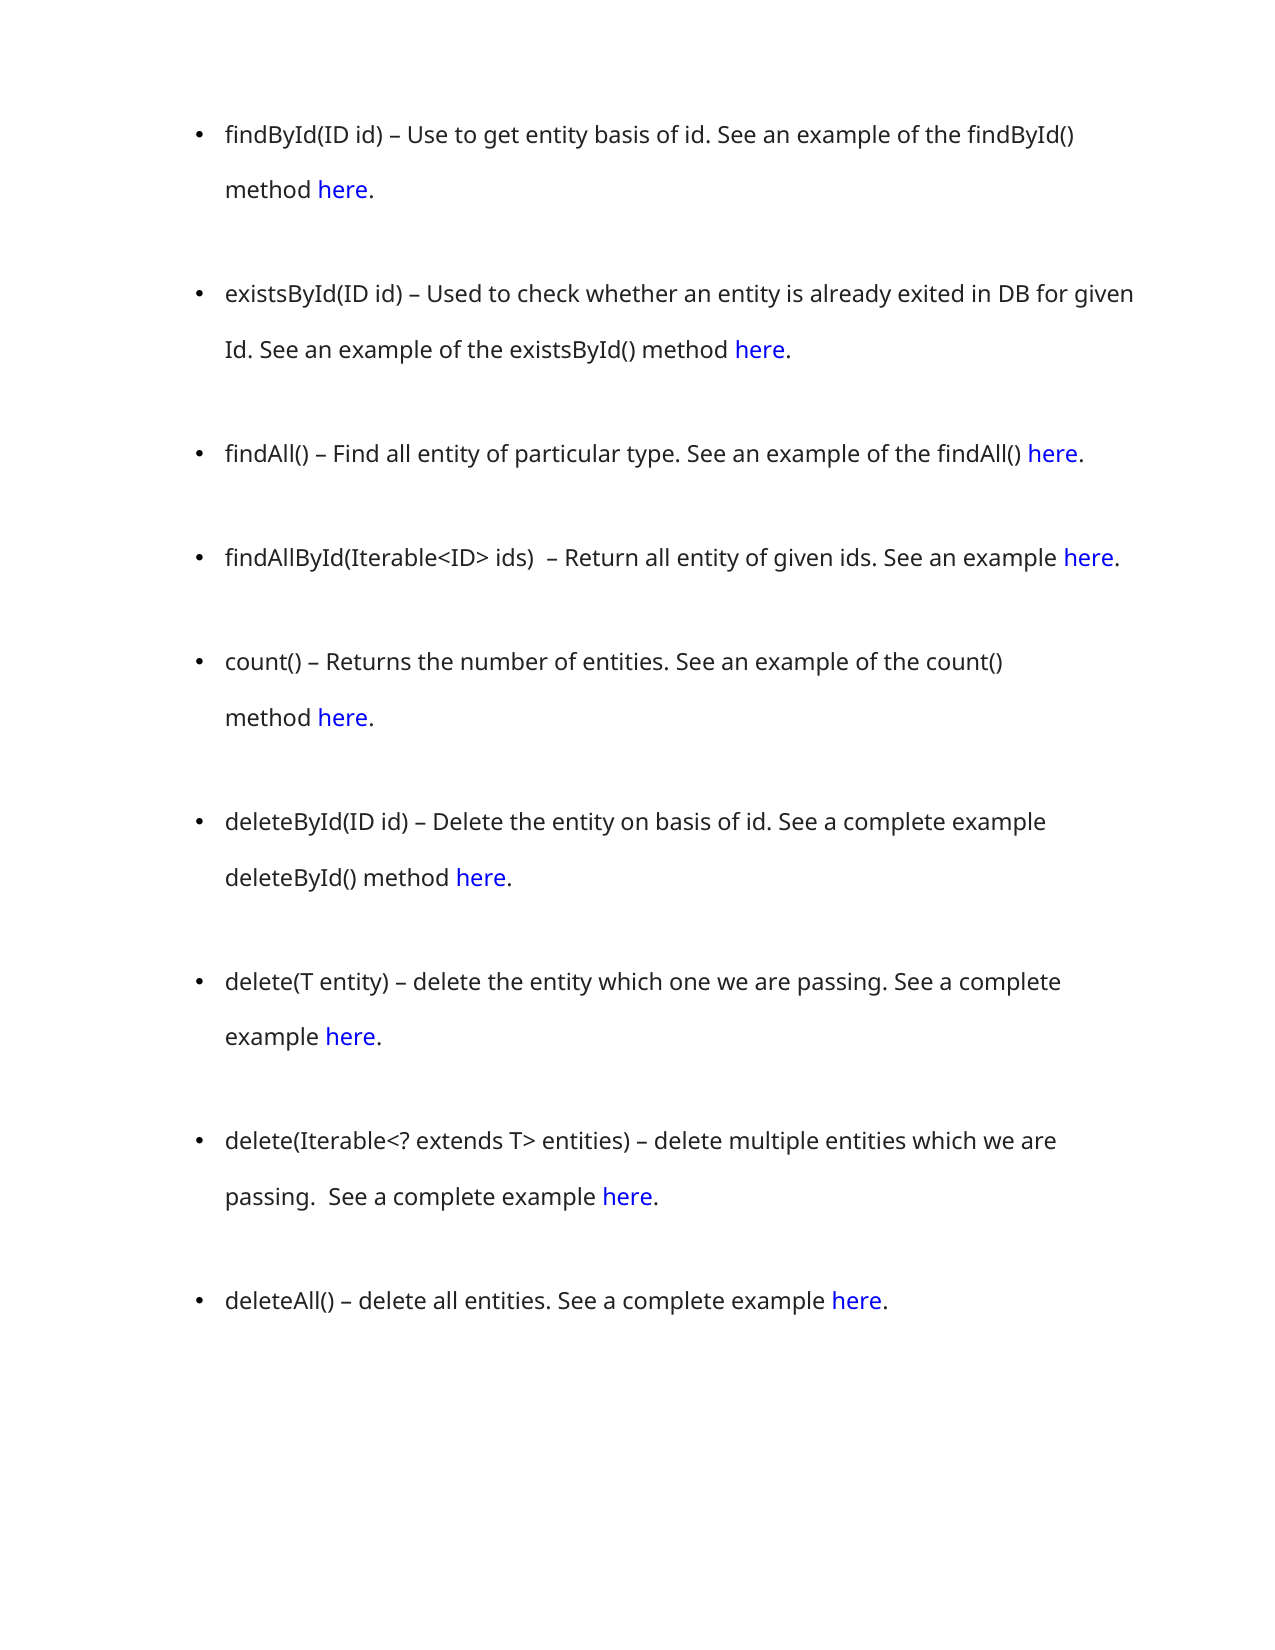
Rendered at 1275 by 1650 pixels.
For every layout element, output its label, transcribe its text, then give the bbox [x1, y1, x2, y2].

list findAll() – Find all entity of particular type. See an example of the findAll() here. [195, 437, 1157, 469]
list findAllById(Iterable<ID> ids) – Return all entity of given ids. See an example here. [195, 542, 1157, 573]
list delete(T entity) – delete the entity which one we are passing. See a complete example here. [195, 965, 1157, 1053]
list delete(Iterable<? extends T> entities) – delete multiple entities which we are passing. See a complete example here. [195, 1125, 1157, 1212]
list deleteById(ID id) – Delete the entity on basis of id. See a complete example deleteById() method here. [195, 805, 1157, 893]
list existsById(ID id) – Used to check whether an entity is already exited in DB for given Id. See an example of the existsById() method here. [195, 278, 1157, 365]
list count() – Returns the number of entities. See an example of the count() method here. [195, 646, 1157, 733]
list deleteAll() – delete all entities. See a complete example here. [195, 1284, 1157, 1316]
list findById(ID id) – Use to get entity basis of id. See an example of the findById() method here. [195, 118, 1157, 206]
